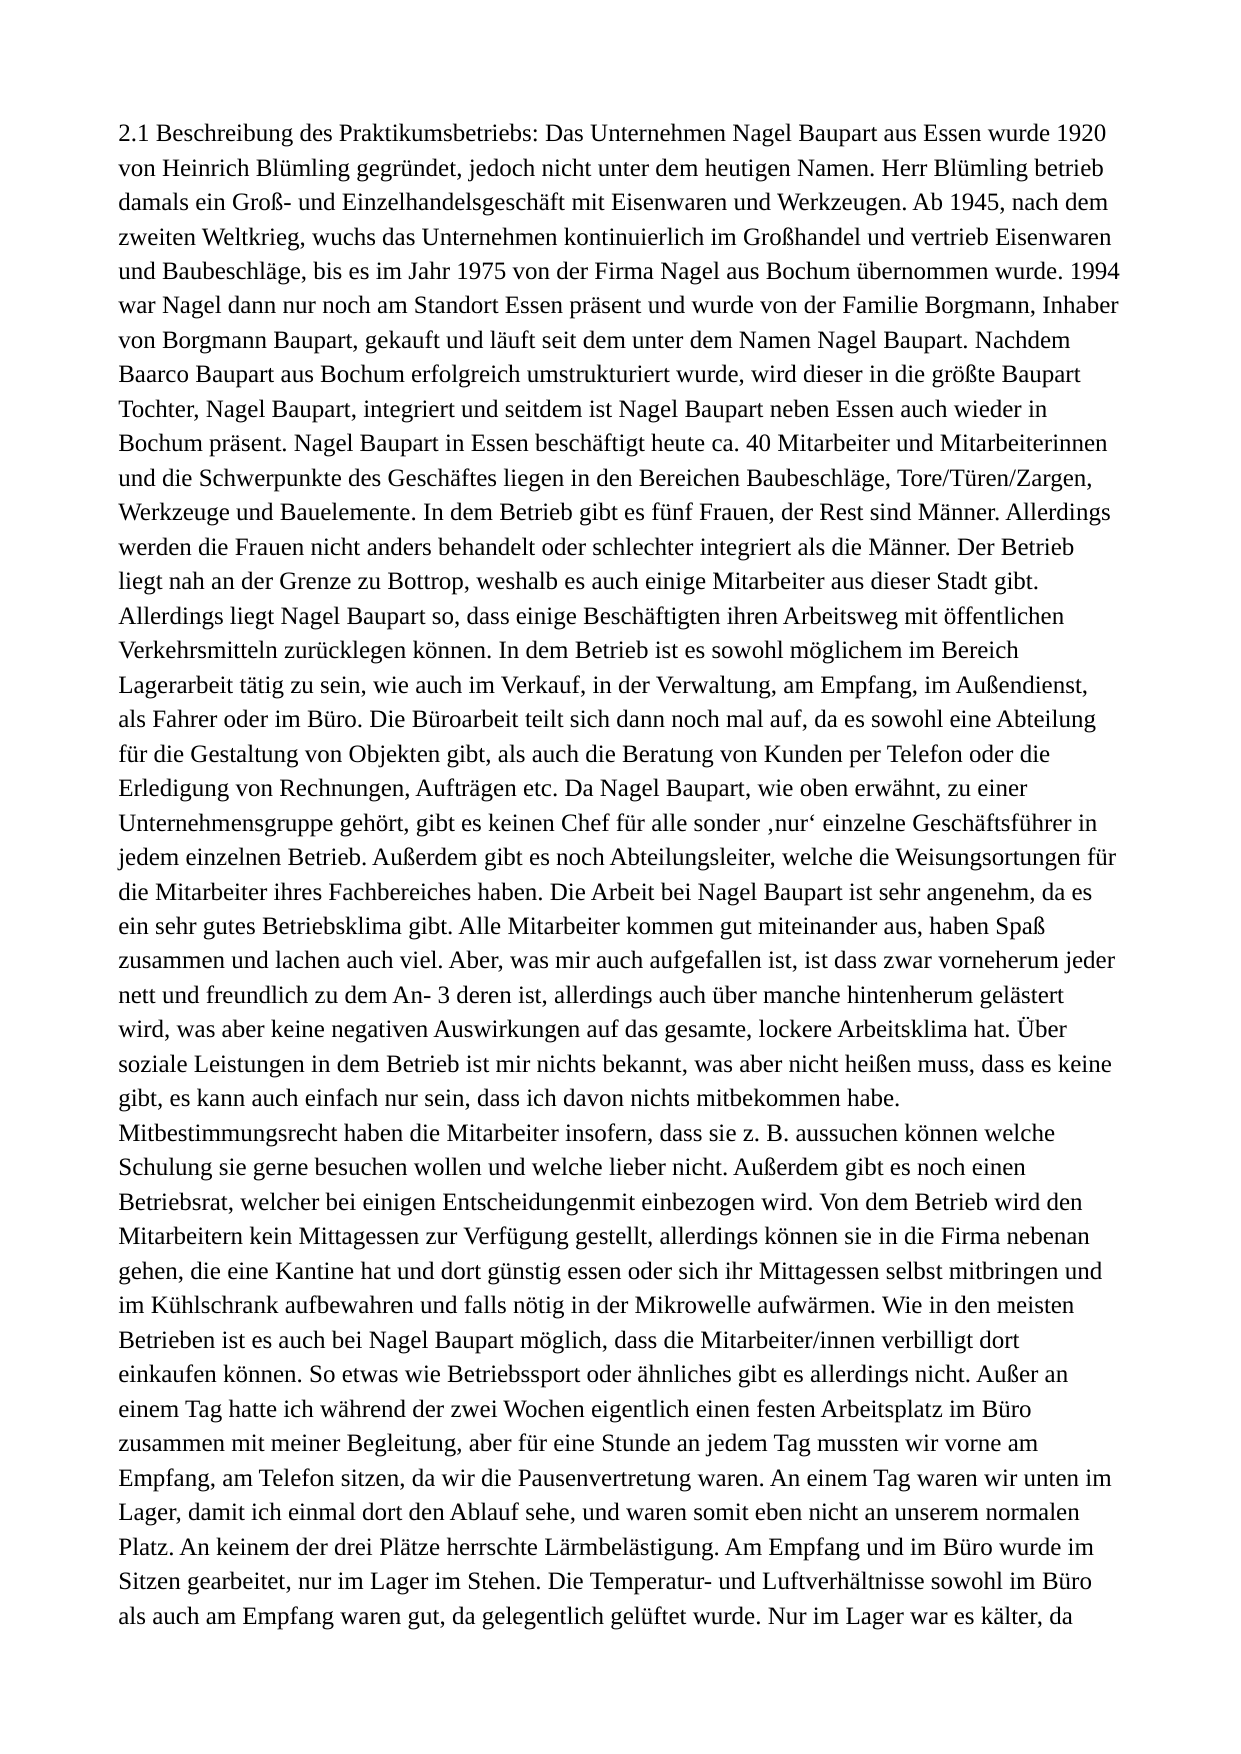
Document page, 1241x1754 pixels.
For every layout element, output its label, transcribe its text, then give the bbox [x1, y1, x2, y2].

text 2.1 Beschreibung des Praktikumsbetriebs: Das Unternehmen Nagel Baupart aus Essen wurde 1920 von Heinrich Blümling gegründet, jedoch nicht unter dem heutigen Namen. Herr Blümling betrieb damals ein Groß- und Einzelhandelsgeschäft mit Eisenwaren und Werkzeugen. Ab 1945, nach dem zweiten Weltkrieg, wuchs das Unternehmen kontinuierlich im Großhandel und vertrieb Eisenwaren und Baubeschläge, bis es im Jahr 1975 von der Firma Nagel aus Bochum übernommen wurde. 1994 war Nagel dann nur noch am Standort Essen präsent und wurde von der Familie Borgmann, Inhaber von Borgmann Baupart, gekauft und läuft seit dem unter dem Namen Nagel Baupart. Nachdem Baarco Baupart aus Bochum erfolgreich umstrukturiert wurde, wird dieser in die größte Baupart Tochter, Nagel Baupart, integriert und seitdem ist Nagel Baupart neben Essen auch wieder in Bochum präsent. Nagel Baupart in Essen beschäftigt heute ca. 40 Mitarbeiter und Mitarbeiterinnen und die Schwerpunkte des Geschäftes liegen in den Bereichen Baubeschläge, Tore/Türen/Zargen, Werkzeuge und Bauelemente. In dem Betrieb gibt es fünf Frauen, der Rest sind Männer. Allerdings werden die Frauen nicht anders behandelt oder schlechter integriert als die Männer. Der Betrieb liegt nah an der Grenze zu Bottrop, weshalb es auch einige Mitarbeiter aus dieser Stadt gibt. Allerdings liegt Nagel Baupart so, dass einige Beschäftigten ihren Arbeitsweg mit öffentlichen Verkehrsmitteln zurücklegen können. In dem Betrieb ist es sowohl möglichem im Bereich Lagerarbeit tätig zu sein, wie auch im Verkauf, in der Verwaltung, am Empfang, im Außendienst, als Fahrer oder im Büro. Die Büroarbeit teilt sich dann noch mal auf, da es sowohl eine Abteilung für die Gestaltung von Objekten gibt, als auch die Beratung von Kunden per Telefon oder die Erledigung von Rechnungen, Aufträgen etc. Da Nagel Baupart, wie oben erwähnt, zu einer Unternehmensgruppe gehört, gibt es keinen Chef für alle sonder ‚nur‘ einzelne Geschäftsführer in jedem einzelnen Betrieb. Außerdem gibt es noch Abteilungsleiter, welche die Weisungsortungen für die Mitarbeiter ihres Fachbereiches haben. Die Arbeit bei Nagel Baupart ist sehr angenehm, da es ein sehr gutes Betriebsklima gibt. Alle Mitarbeiter kommen gut miteinander aus, haben Spaß zusammen und lachen auch viel. Aber, was mir auch aufgefallen ist, ist dass zwar vorneherum jeder nett und freundlich zu dem An- 3 deren ist, allerdings auch über manche hintenherum gelästert wird, was aber keine negativen Auswirkungen auf das gesamte, lockere Arbeitsklima hat. Über soziale Leistungen in dem Betrieb ist mir nichts bekannt, was aber nicht heißen muss, dass es keine gibt, es kann auch einfach nur sein, dass ich davon nichts mitbekommen habe. Mitbestimmungsrecht haben die Mitarbeiter insofern, dass sie z. B. aussuchen können welche Schulung sie gerne besuchen wollen und welche lieber nicht. Außerdem gibt es noch einen Betriebsrat, welcher bei einigen Entscheidungenmit einbezogen wird. Von dem Betrieb wird den Mitarbeitern kein Mittagessen zur Verfügung gestellt, allerdings können sie in die Firma nebenan gehen, die eine Kantine hat und dort günstig essen oder sich ihr Mittagessen selbst mitbringen und im Kühlschrank aufbewahren und falls nötig in der Mikrowelle aufwärmen. Wie in den meisten Betrieben ist es auch bei Nagel Baupart möglich, dass die Mitarbeiter/innen verbilligt dort einkaufen können. So etwas wie Betriebssport oder ähnliches gibt es allerdings nicht. Außer an einem Tag hatte ich während der zwei Wochen eigentlich einen festen Arbeitsplatz im Büro zusammen mit meiner Begleitung, aber für eine Stunde an jedem Tag mussten wir vorne am Empfang, am Telefon sitzen, da wir die Pausenvertretung waren. An einem Tag waren wir unten im Lager, damit ich einmal dort den Ablauf sehe, und waren somit eben nicht an unserem normalen Platz. An keinem der drei Plätze herrschte Lärmbelästigung. Am Empfang und im Büro wurde im Sitzen gearbeitet, nur im Lager im Stehen. Die Temperatur- und Luftverhältnisse sowohl im Büro als auch am Empfang waren gut, da gelegentlich gelüftet wurde. Nur im Lager war es kälter, da [118, 118, 1122, 1629]
